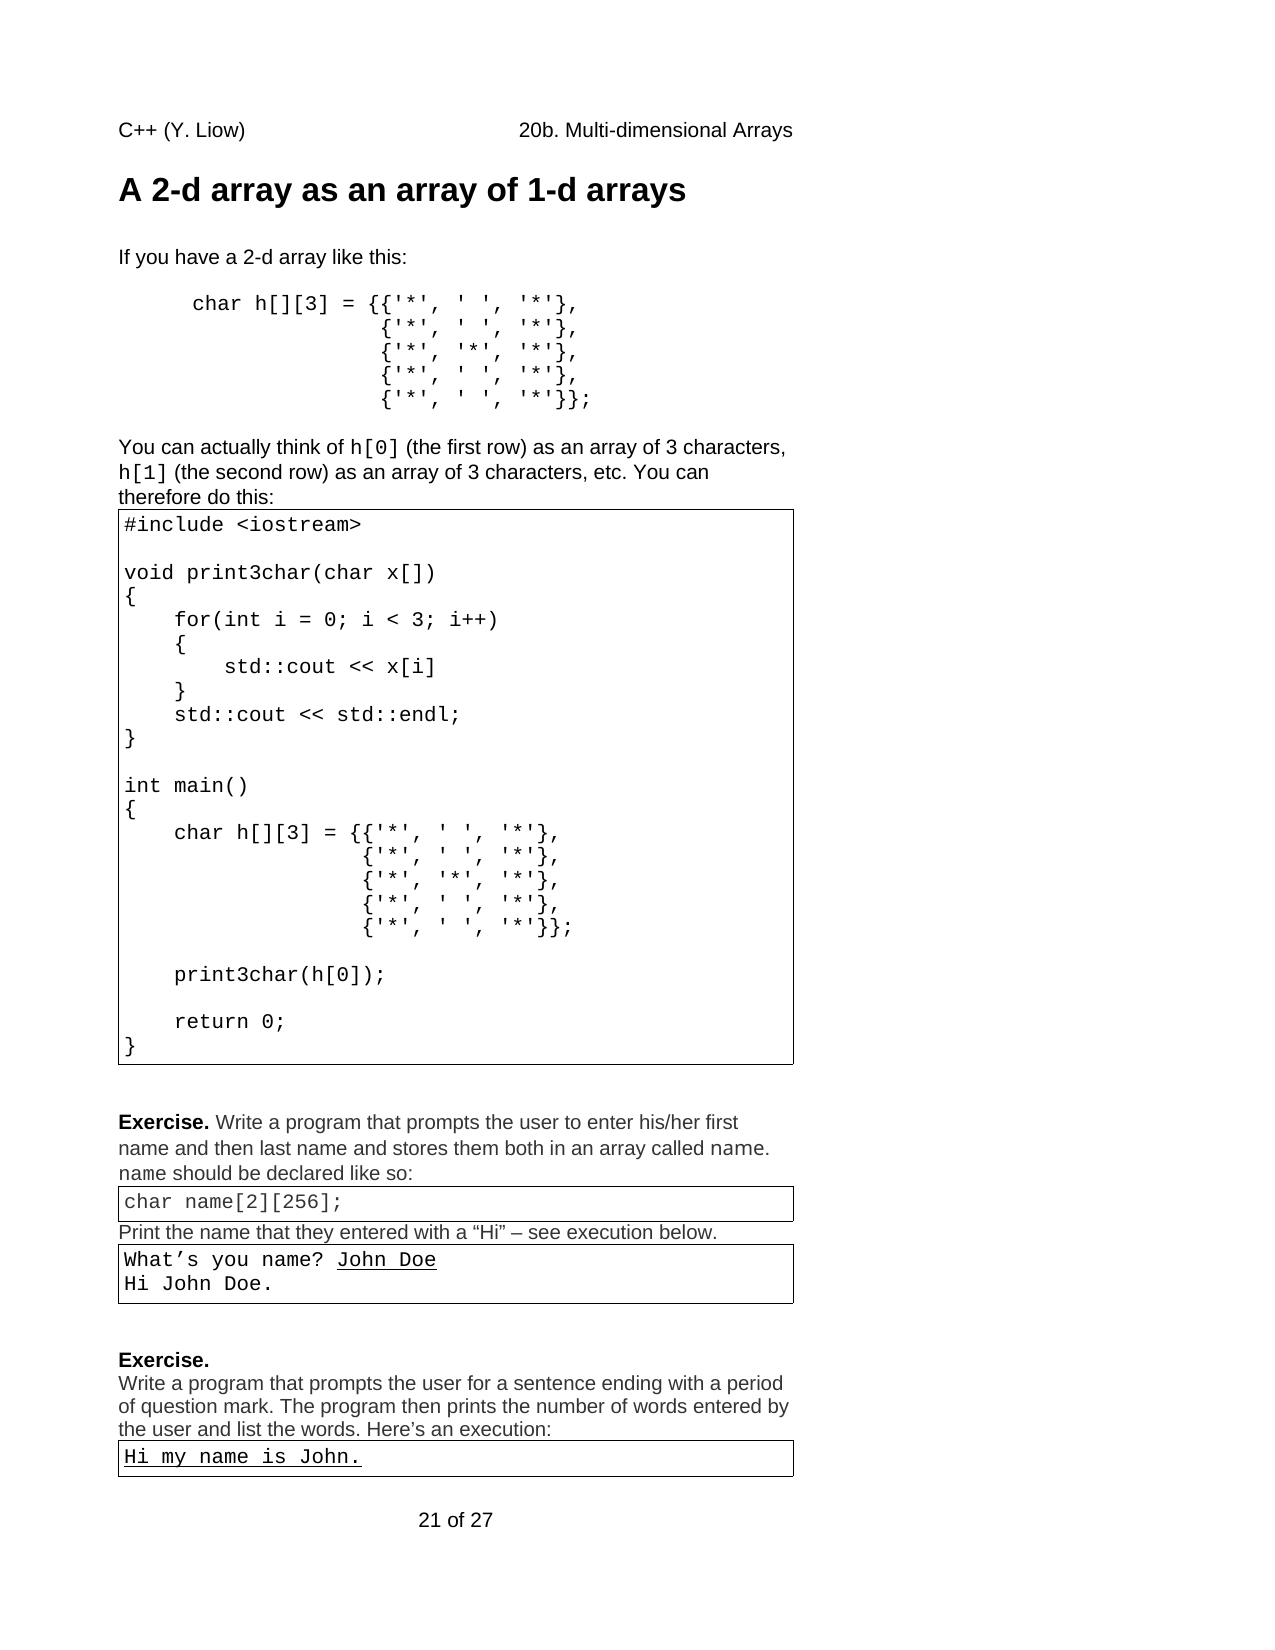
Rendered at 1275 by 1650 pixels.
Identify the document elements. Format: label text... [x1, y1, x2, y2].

table_header char name[2][256]; [119, 1187, 793, 1221]
text Exercise. Write a program that prompts the user to enter his/her first name and then last name and stores them both in an array called name. name should be declared like so: [118, 1111, 793, 1186]
text A 2-d array as an array of 1-d arrays [118, 171, 793, 208]
table_header Hi my name is John. [119, 1441, 793, 1476]
text {'*', ' ', '*'}, [118, 317, 793, 341]
table_header #include <iostream> void print3char(char x[]) { for(int i = 0; i < 3; i++) { std::cout << x[i] } std::cout << std::endl; } int main() { char h[][3] = {{'*', ' ', '*'}, {'*', ' ', '*'}, {'*', '*', '*'}, {'*', ' ', '*'}, {'*', ' ', '*'}}; print3char(h[0]); return 0; } [119, 510, 793, 1064]
text You can actually think of h[0] (the first row) as an array of 3 characters, h[1] (the second row) as an array of 3 characters, etc. You can therefore do this: [118, 435, 793, 509]
text {'*', ' ', '*'}, [118, 364, 793, 388]
text Print the name that they entered with a “Hi” – see execution below. [118, 1222, 793, 1243]
table_header What’s you name? John Doe Hi John Doe. [119, 1245, 793, 1302]
text If you have a 2-d array like this: [118, 245, 793, 269]
text {'*', ' ', '*'}}; [118, 388, 793, 412]
text {'*', '*', '*'}, [118, 341, 793, 364]
text Write a program that prompts the user for a sentence ending with a period of question mark. The program then prints the number of words entered by the user and list the words. Here’s an execution: [118, 1372, 793, 1440]
text char h[][3] = {{'*', ' ', '*'}, [118, 292, 793, 317]
text Exercise. [118, 1349, 793, 1372]
